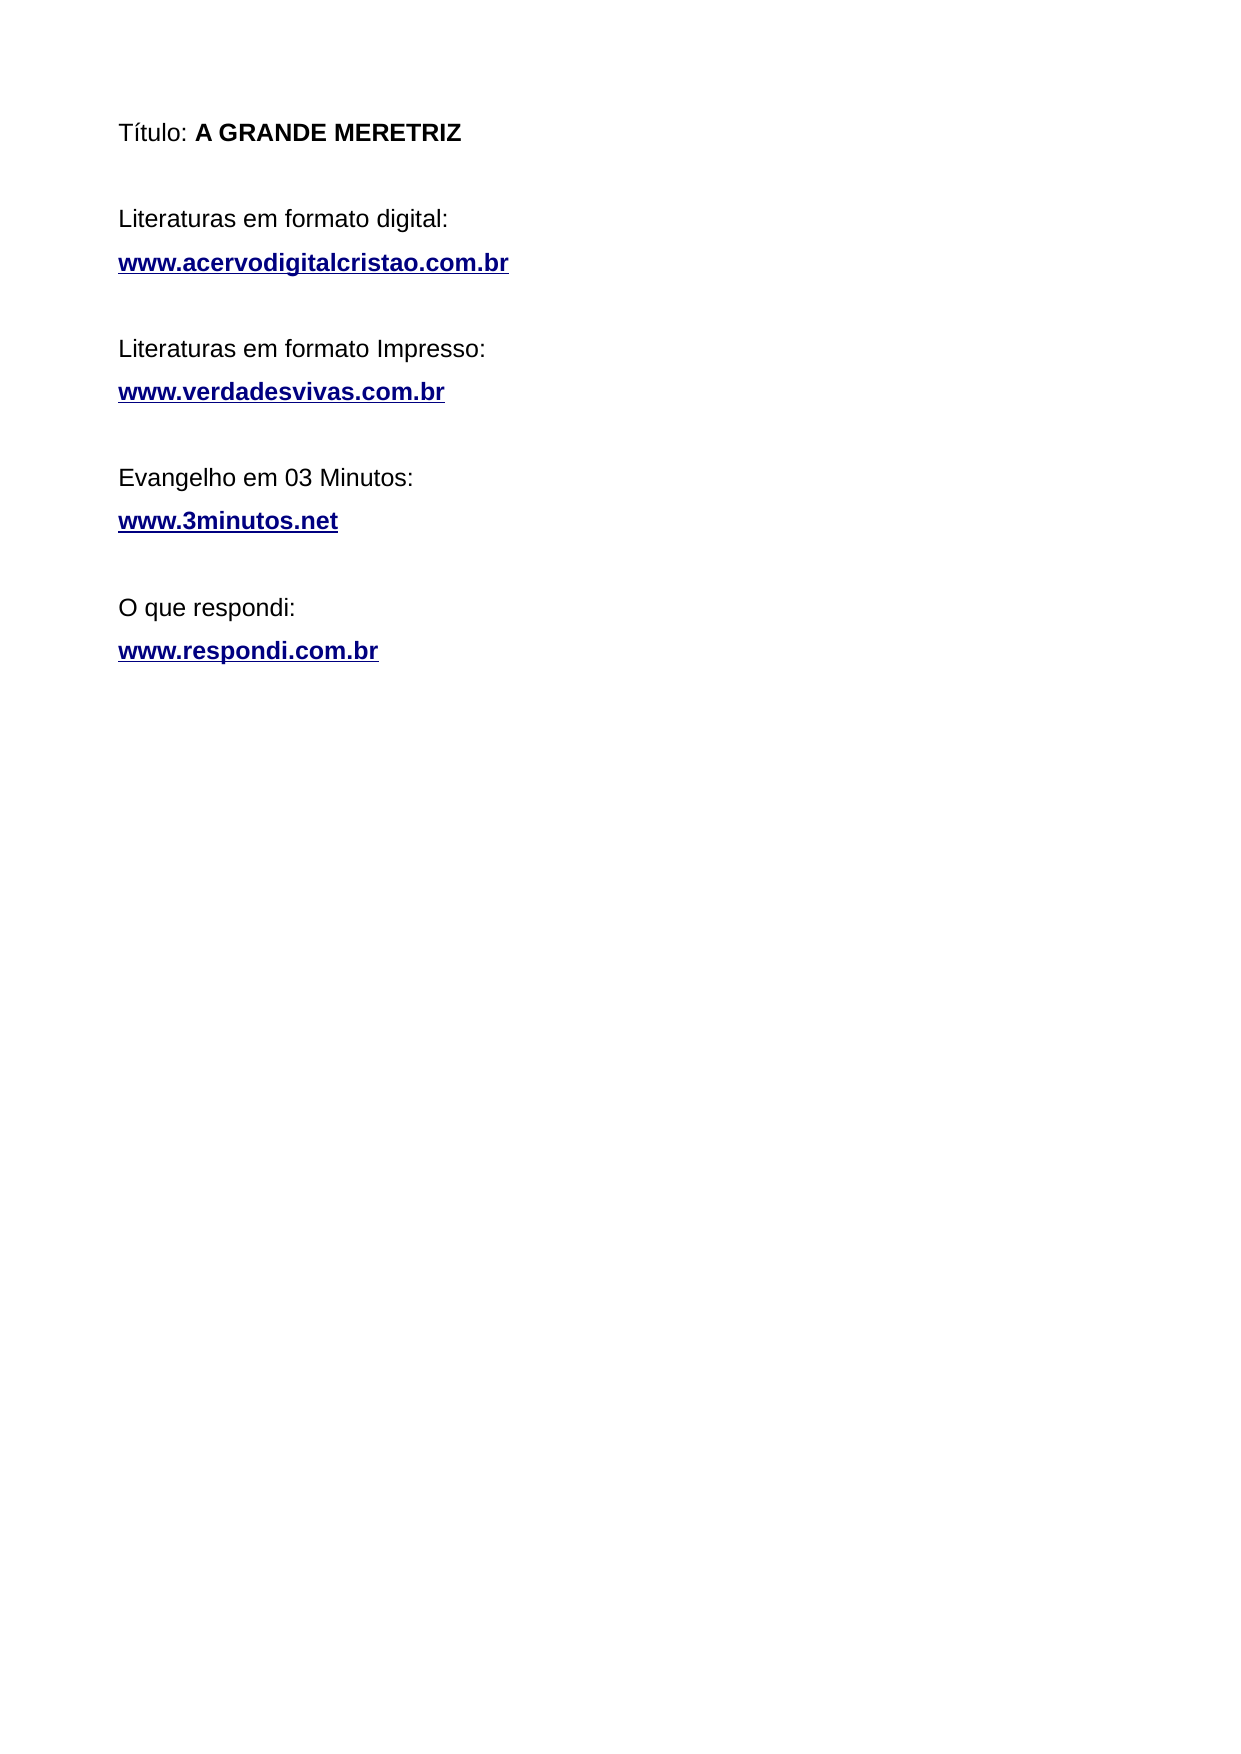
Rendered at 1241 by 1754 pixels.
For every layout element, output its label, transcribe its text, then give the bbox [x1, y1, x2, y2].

text Título: A GRANDE MERETRIZ Literaturas em formato digital: www.acervodigitalcristao.com.br Literaturas em formato Impresso: www.verdadesvivas.com.br Evangelho em 03 Minutos: www.3minutos.net O que respondi: www.respondi.com.br [118, 118, 1122, 664]
